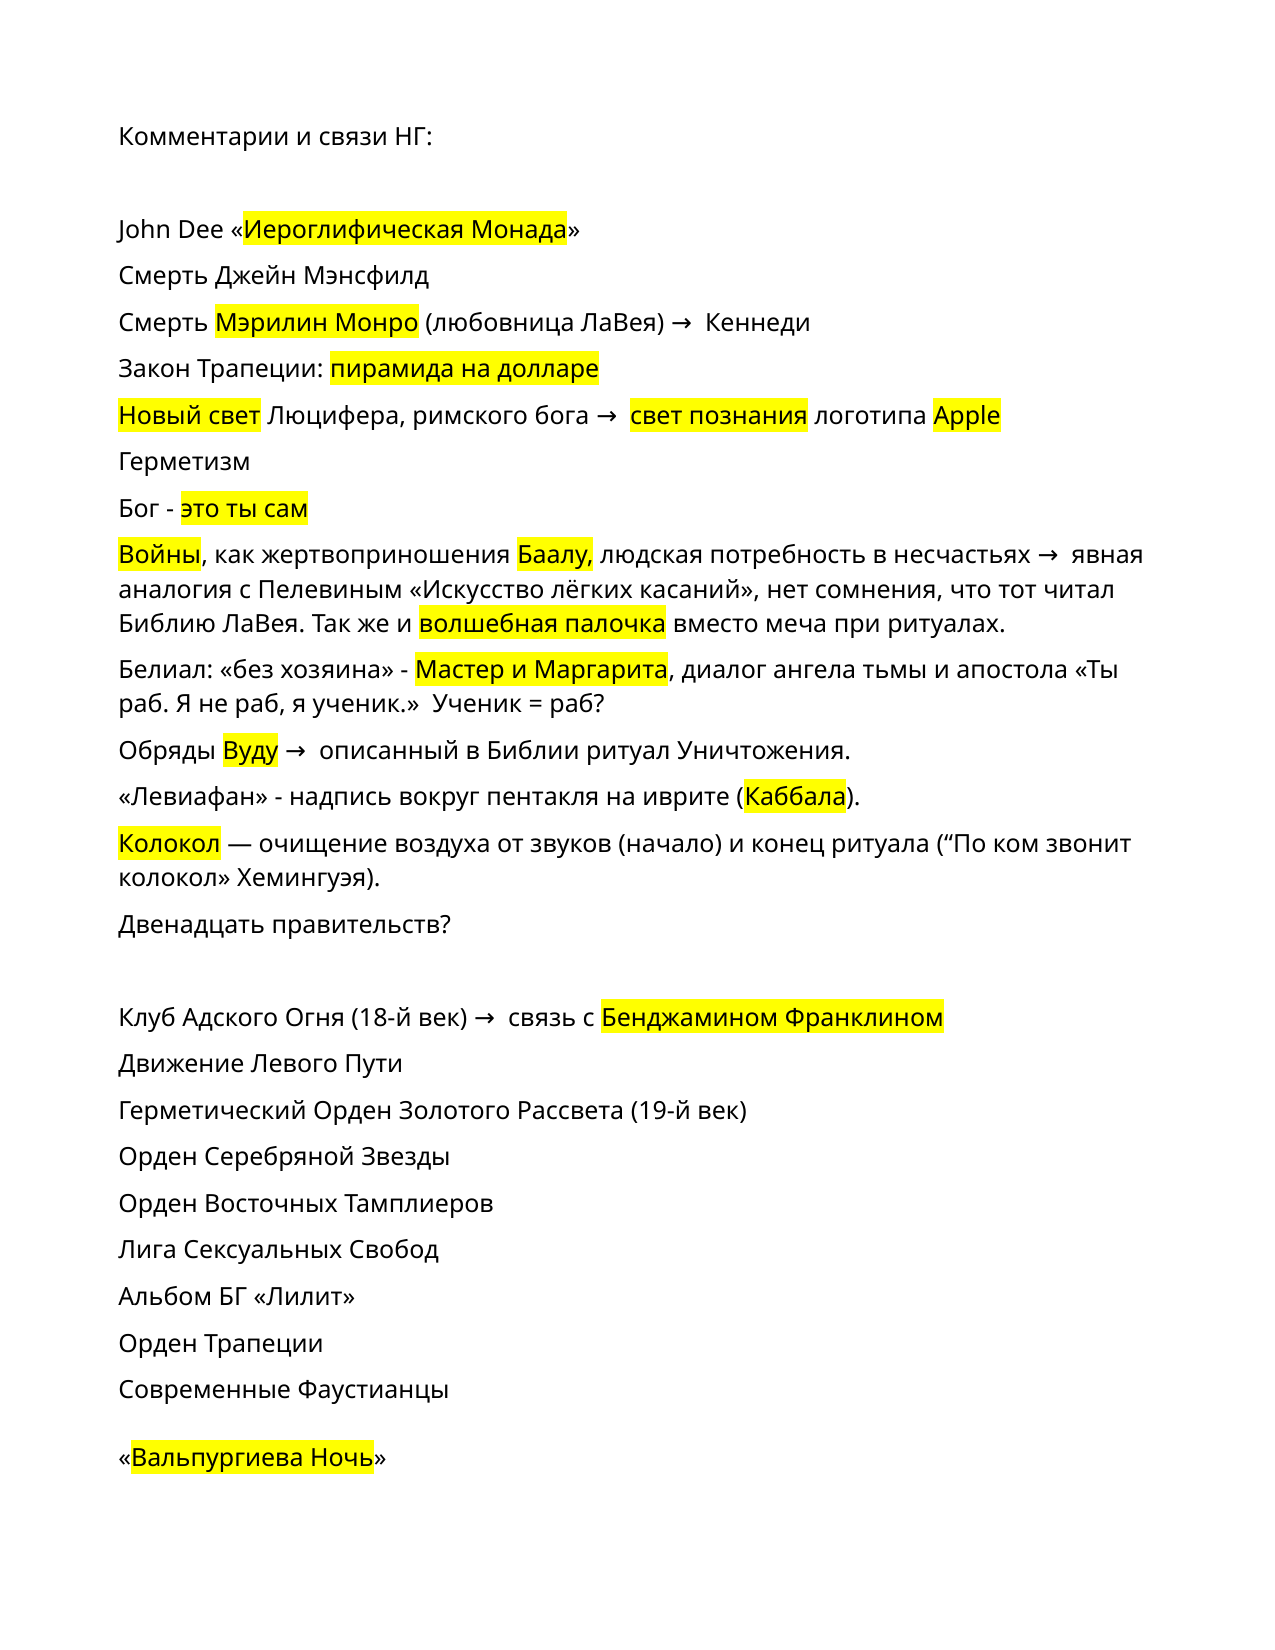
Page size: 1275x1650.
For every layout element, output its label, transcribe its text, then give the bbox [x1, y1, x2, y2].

text Герметизм [118, 444, 1157, 478]
text Клуб Адского Огня (18-й век) → связь с Бенджамином Франклином [118, 999, 1157, 1033]
text Бог - это ты сам [118, 491, 1157, 525]
text Орден Восточных Тамплиеров [118, 1186, 1157, 1220]
text Герметический Орден Золотого Рассвета (19-й век) [118, 1092, 1157, 1127]
text Новый свет Люцифера, римского бога → свет познания логотипа Apple [118, 397, 1157, 432]
text Колокол — очищение воздуха от звуков (начало) и конец ритуала (“По ком звонит колокол» Хемингуэя). [118, 826, 1157, 894]
text Белиал: «без хозяина» - Мастер и Маргарита, диалог ангела тьмы и апостола «Ты раб. Я не раб, я ученик.» Ученик = раб? [118, 652, 1157, 720]
text «Левиафан» - надпись вокруг пентакля на иврите (Каббала). [118, 779, 1157, 813]
text Орден Серебряной Звезды [118, 1139, 1157, 1173]
text Комментарии и связи НГ: [118, 118, 1157, 152]
text «Вальпургиева Ночь» [118, 1440, 1157, 1474]
text Современные Фаустианцы [118, 1372, 1157, 1406]
text Войны, как жертвоприношения Баалу, людская потребность в несчастьях → явная аналогия с Пелевиным «Искусство лёгких касаний», нет сомнения, что тот читал Библию ЛаВея. Так же и волшебная палочка вместо меча при ритуалах. [118, 537, 1157, 639]
text John Dee «Иероглифическая Монада» [118, 211, 1157, 245]
text Альбом БГ «Лилит» [118, 1279, 1157, 1313]
text Лига Сексуальных Свобод [118, 1232, 1157, 1266]
text Двенадцать правительств? [118, 906, 1157, 940]
text Закон Трапеции: пирамида на долларе [118, 351, 1157, 385]
text Смерть Джейн Мэнсфилд [118, 258, 1157, 292]
text Орден Трапеции [118, 1325, 1157, 1359]
text Обряды Вуду → описанный в Библии ритуал Уничтожения. [118, 732, 1157, 767]
text Смерть Мэрилин Монро (любовница ЛаВея) → Кеннеди [118, 304, 1157, 338]
text Движение Левого Пути [118, 1046, 1157, 1080]
